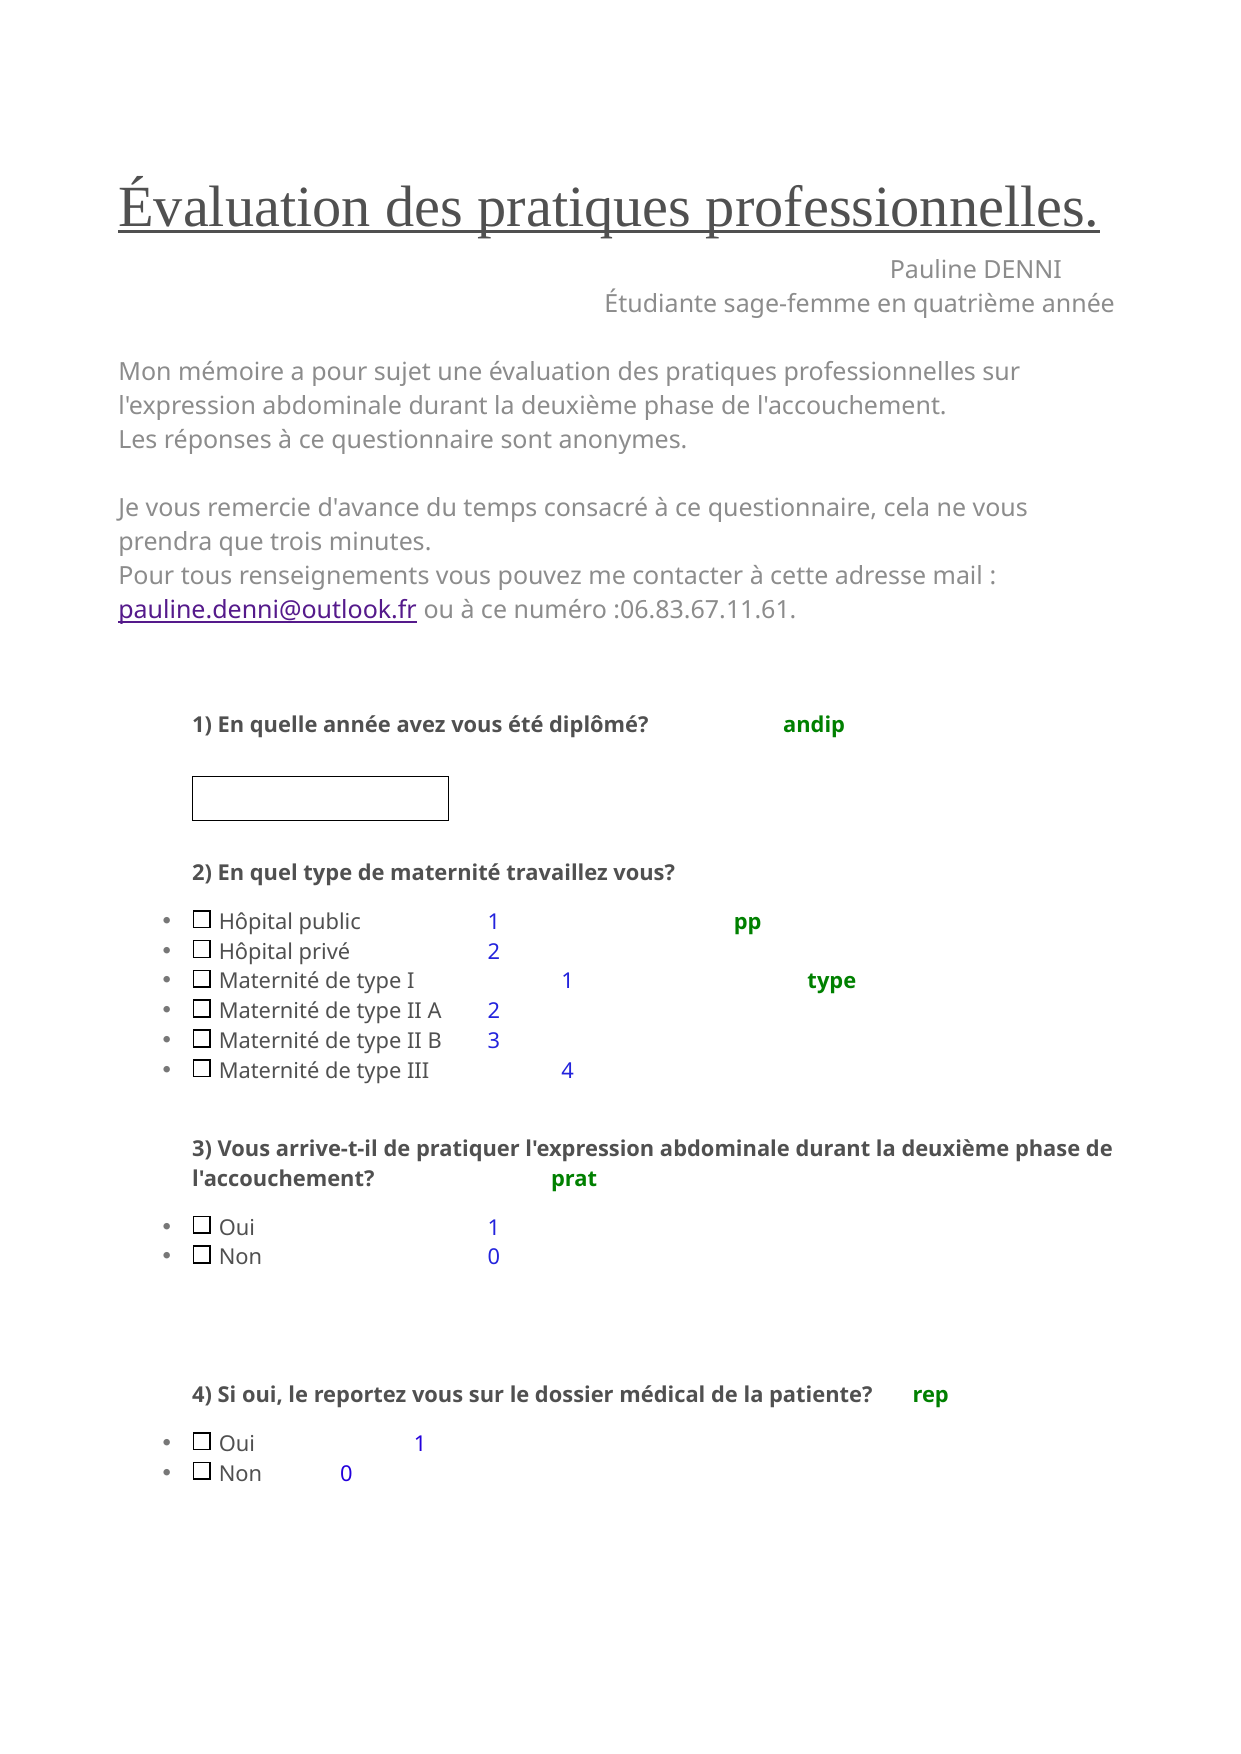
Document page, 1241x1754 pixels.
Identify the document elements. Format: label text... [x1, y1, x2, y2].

list Maternité de type II B 3 [162, 1025, 1122, 1055]
list Oui 1 [162, 1428, 1122, 1458]
list Maternité de type III 4 [162, 1055, 1122, 1085]
text Je vous remercie d'avance du temps consacré à ce questionnaire, cela ne vous prendra que trois minutes. Pour tous renseignements vous pouvez me contacter à cette adresse mail : pauline.denni@outlook.fr ou à ce numéro :06.83.67.11.61. [118, 490, 1122, 626]
text Mon mémoire a pour sujet une évaluation des pratiques professionnelles sur l'expression abdominale durant la deuxième phase de l'accouchement. Les réponses à ce questionnaire sont anonymes. [118, 354, 1122, 456]
subtitle Évaluation des pratiques professionnelles. [118, 172, 1122, 239]
list Non 0 [162, 1458, 1122, 1487]
list Maternité de type I 1 type [162, 966, 1122, 995]
list Hôpital public 1 pp [162, 906, 1122, 936]
text Pauline DENNI Étudiante sage-femme en quatrième année [118, 251, 1122, 319]
list Maternité de type II A 2 [162, 995, 1122, 1025]
list 4) Si oui, le reportez vous sur le dossier médical de la patiente? rep [162, 1379, 1122, 1409]
list 3) Vous arrive-t-il de pratiquer l'expression abdominale durant la deuxième phase de l'accouchement? prat [162, 1133, 1122, 1193]
list Non 0 [162, 1241, 1122, 1271]
list 1) En quelle année avez vous été diplômé? andip [162, 709, 1122, 738]
list Oui 1 [162, 1212, 1122, 1241]
list Hôpital privé 2 [162, 936, 1122, 966]
list 2) En quel type de maternité travaillez vous? [162, 857, 1122, 887]
